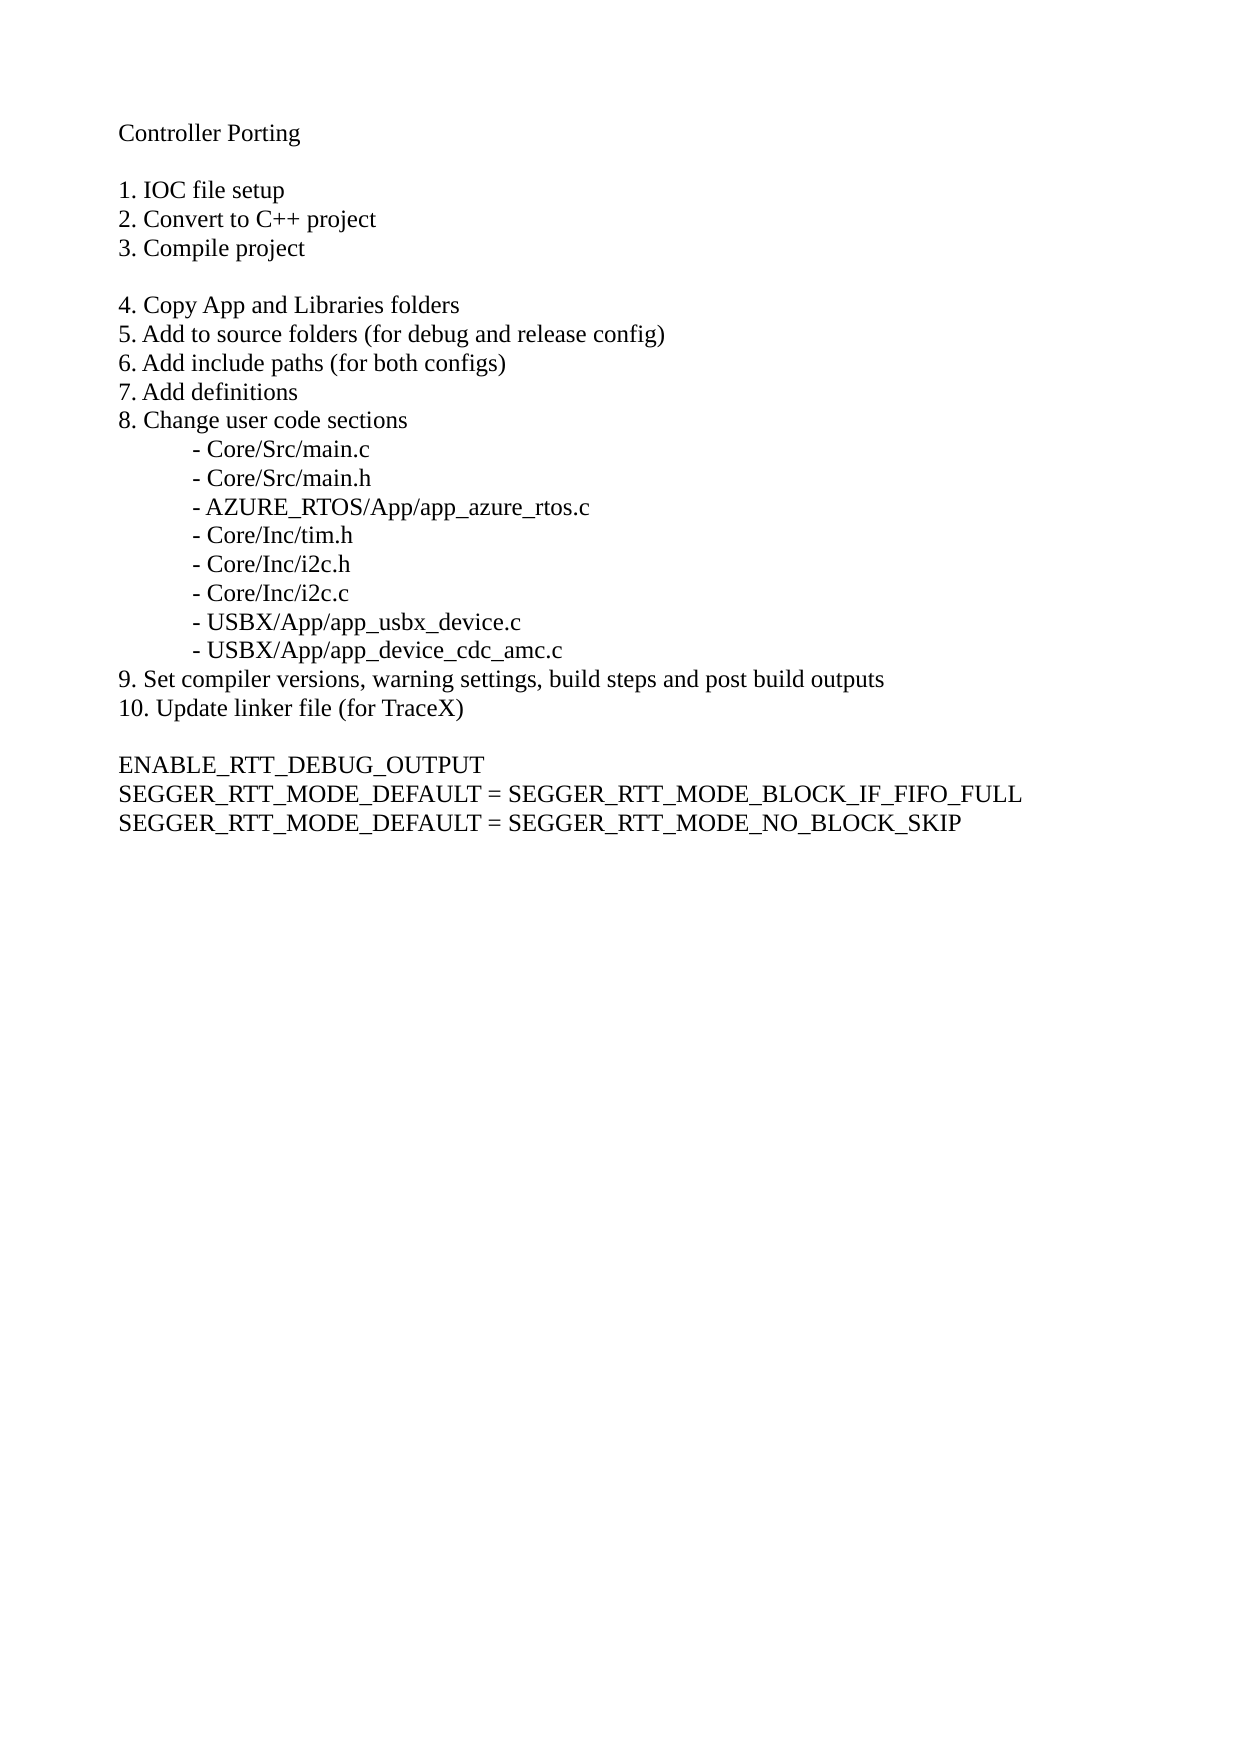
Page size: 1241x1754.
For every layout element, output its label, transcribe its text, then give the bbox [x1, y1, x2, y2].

text 1. IOC file setup [118, 176, 1122, 204]
text SEGGER_RTT_MODE_DEFAULT = SEGGER_RTT_MODE_BLOCK_IF_FIFO_FULL [118, 779, 1122, 808]
text 3. Compile project [118, 233, 1122, 262]
text 10. Update linker file (for TraceX) [118, 693, 1122, 722]
text 9. Set compiler versions, warning settings, build steps and post build outputs [118, 664, 1122, 693]
text - Core/Inc/i2c.h [118, 549, 1122, 578]
text 8. Change user code sections [118, 406, 1122, 434]
text 2. Convert to C++ project [118, 204, 1122, 233]
text - Core/Inc/i2c.c [118, 578, 1122, 607]
text 4. Copy App and Libraries folders [118, 291, 1122, 319]
text SEGGER_RTT_MODE_DEFAULT = SEGGER_RTT_MODE_NO_BLOCK_SKIP [118, 808, 1122, 837]
text - AZURE_RTOS/App/app_azure_rtos.c [118, 492, 1122, 521]
text Controller Porting [118, 118, 1122, 147]
text ENABLE_RTT_DEBUG_OUTPUT [118, 751, 1122, 779]
text 7. Add definitions [118, 377, 1122, 406]
text - USBX/App/app_usbx_device.c [118, 607, 1122, 636]
text 5. Add to source folders (for debug and release config) [118, 319, 1122, 348]
text - Core/Src/main.h [118, 463, 1122, 492]
text - Core/Inc/tim.h [118, 521, 1122, 549]
text - USBX/App/app_device_cdc_amc.c [118, 636, 1122, 664]
text - Core/Src/main.c [118, 434, 1122, 463]
text 6. Add include paths (for both configs) [118, 348, 1122, 377]
